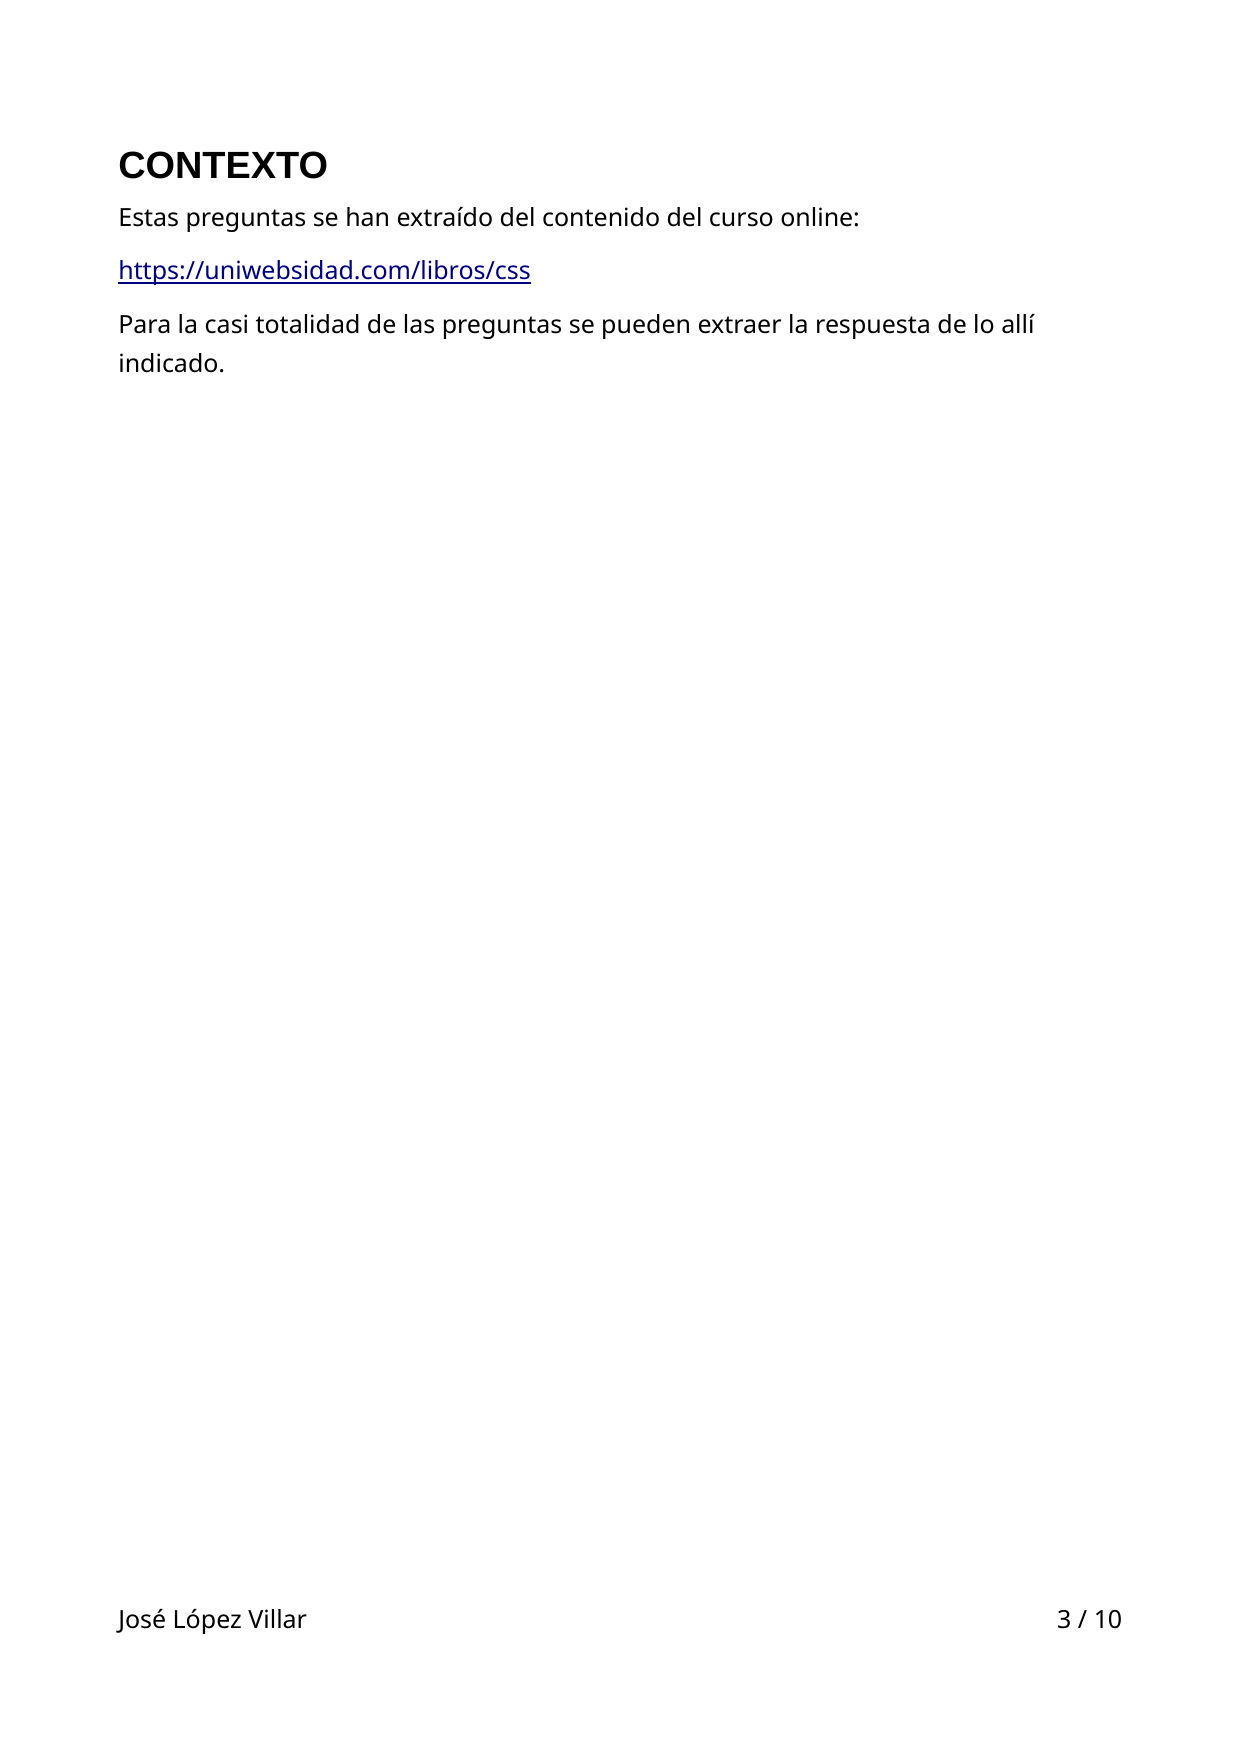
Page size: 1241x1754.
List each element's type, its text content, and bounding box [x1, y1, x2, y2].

text Estas preguntas se han extraído del contenido del curso online: [118, 199, 1122, 233]
text Para la casi totalidad de las preguntas se pueden extraer la respuesta de lo allí indicado. [118, 307, 1122, 380]
text https://uniwebsidad.com/libros/css [118, 253, 1122, 287]
subtitle CONTEXTO [118, 143, 1122, 187]
